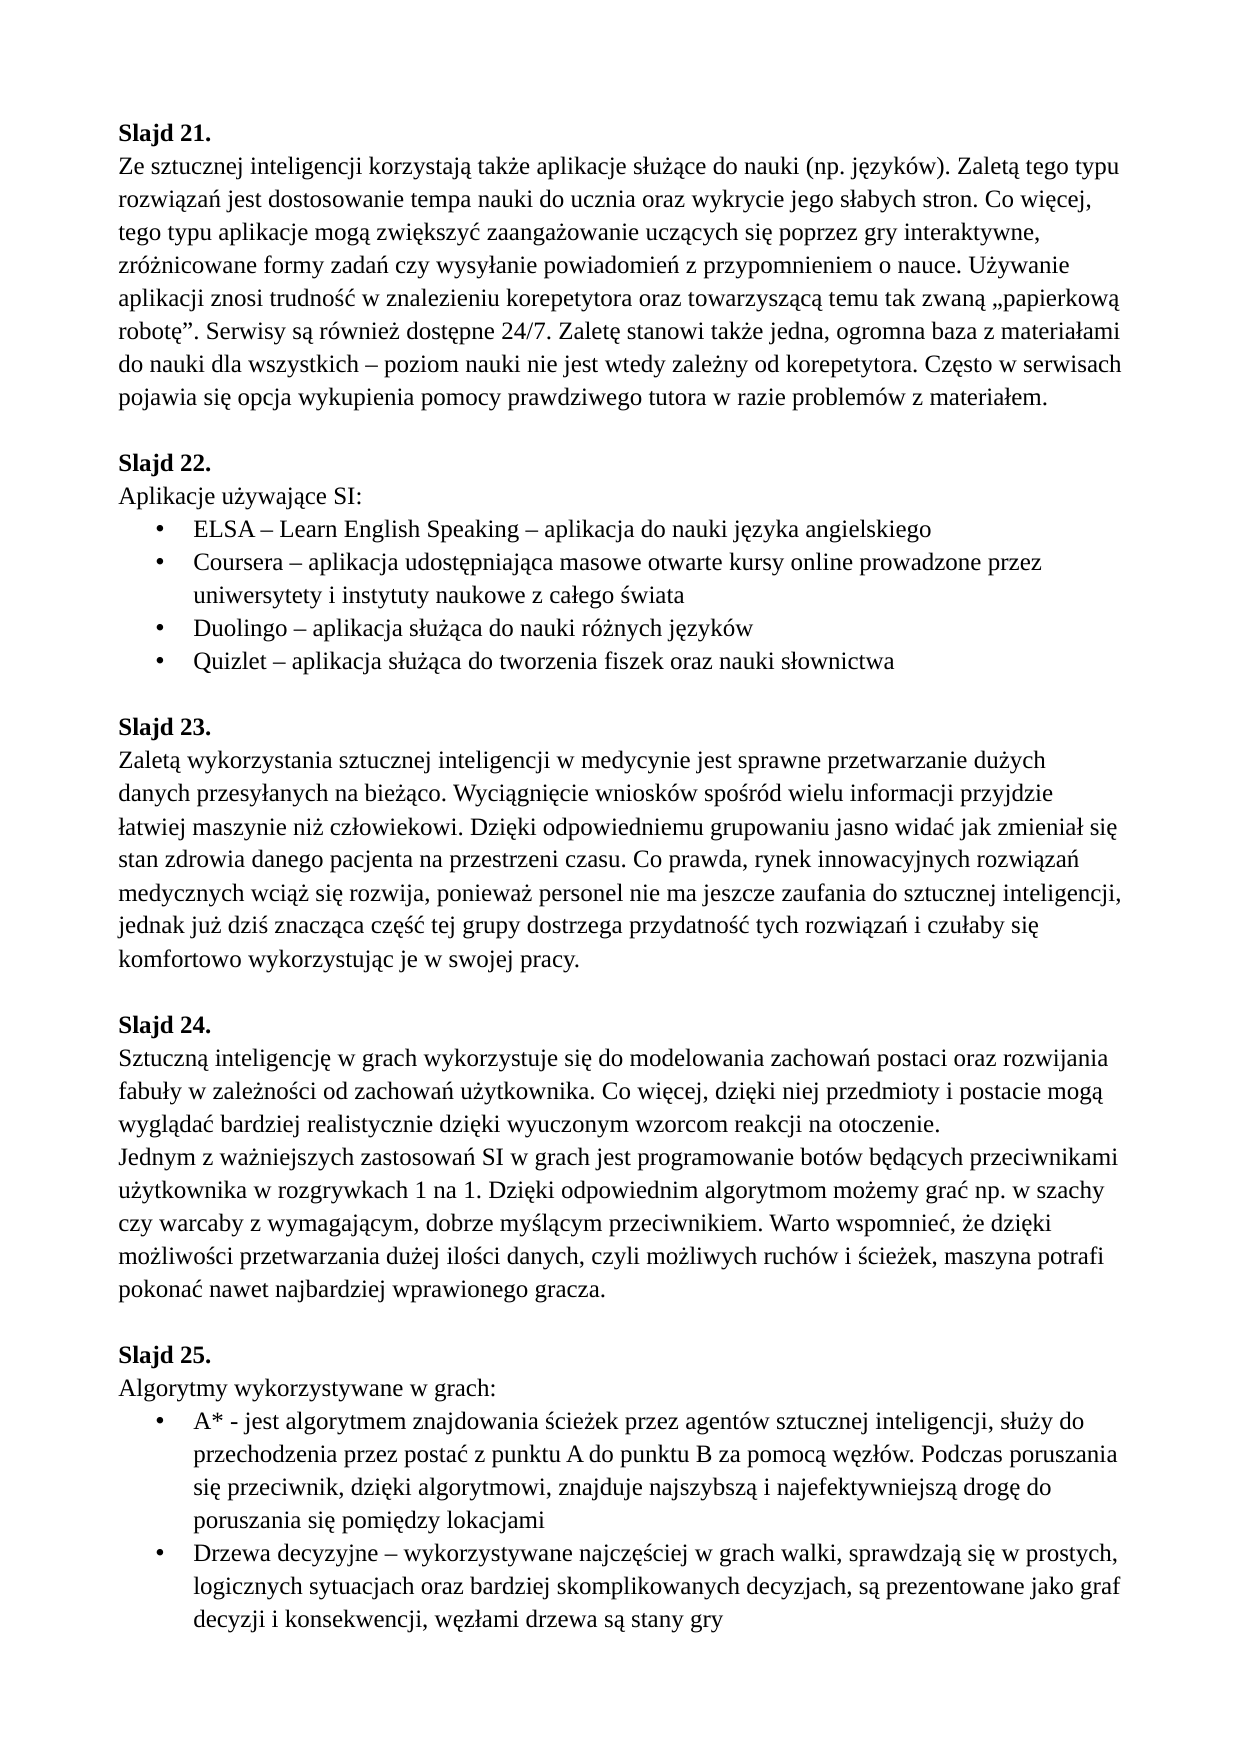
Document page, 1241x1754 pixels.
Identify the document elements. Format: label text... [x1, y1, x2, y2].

text Slajd 22. [118, 448, 1122, 477]
text Slajd 23. [118, 712, 1122, 741]
text Aplikacje używające SI: [118, 481, 1122, 510]
list Duolingo – aplikacja służąca do nauki różnych języków [156, 613, 1122, 642]
text Ze sztucznej inteligencji korzystają także aplikacje służące do nauki (np. języków). Zaletą tego typu rozwiązań jest dostosowanie tempa nauki do ucznia oraz wykrycie jego słabych stron. Co więcej, tego typu aplikacje mogą zwiększyć zaangażowanie uczących się poprzez gry interaktywne, zróżnicowane formy zadań czy wysyłanie powiadomień z przypomnieniem o nauce. Używanie aplikacji znosi trudność w znalezieniu korepetytora oraz towarzyszącą temu tak zwaną „papierkową robotę”. Serwisy są również dostępne 24/7. Zaletę stanowi także jedna, ogromna baza z materiałami do nauki dla wszystkich – poziom nauki nie jest wtedy zależny od korepetytora. Często w serwisach pojawia się opcja wykupienia pomocy prawdziwego tutora w razie problemów z materiałem. [118, 151, 1122, 411]
list ELSA – Learn English Speaking – aplikacja do nauki języka angielskiego [156, 514, 1122, 543]
list Drzewa decyzyjne – wykorzystywane najczęściej w grach walki, sprawdzają się w prostych, logicznych sytuacjach oraz bardziej skomplikowanych decyzjach, są prezentowane jako graf decyzji i konsekwencji, węzłami drzewa są stany gry [156, 1538, 1122, 1633]
text Jednym z ważniejszych zastosowań SI w grach jest programowanie botów będących przeciwnikami użytkownika w rozgrywkach 1 na 1. Dzięki odpowiednim algorytmom możemy grać np. w szachy czy warcaby z wymagającym, dobrze myślącym przeciwnikiem. Warto wspomnieć, że dzięki możliwości przetwarzania dużej ilości danych, czyli możliwych ruchów i ścieżek, maszyna potrafi pokonać nawet najbardziej wprawionego gracza. [118, 1142, 1122, 1303]
list Coursera – aplikacja udostępniająca masowe otwarte kursy online prowadzone przez uniwersytety i instytuty naukowe z całego świata [156, 547, 1122, 609]
text Slajd 25. [118, 1340, 1122, 1369]
list Quizlet – aplikacja służąca do tworzenia fiszek oraz nauki słownictwa [156, 646, 1122, 675]
text Slajd 24. [118, 1010, 1122, 1038]
text Zaletą wykorzystania sztucznej inteligencji w medycynie jest sprawne przetwarzanie dużych danych przesyłanych na bieżąco. Wyciągnięcie wniosków spośród wielu informacji przyjdzie łatwiej maszynie niż człowiekowi. Dzięki odpowiedniemu grupowaniu jasno widać jak zmieniał się stan zdrowia danego pacjenta na przestrzeni czasu. Co prawda, rynek innowacyjnych rozwiązań medycznych wciąż się rozwija, ponieważ personel nie ma jeszcze zaufania do sztucznej inteligencji, jednak już dziś znacząca część tej grupy dostrzega przydatność tych rozwiązań i czułaby się komfortowo wykorzystując je w swojej pracy. [118, 746, 1122, 972]
text Algorytmy wykorzystywane w grach: [118, 1373, 1122, 1402]
text Slajd 21. [118, 118, 1122, 147]
list A* - jest algorytmem znajdowania ścieżek przez agentów sztucznej inteligencji, służy do przechodzenia przez postać z punktu A do punktu B za pomocą węzłów. Podczas poruszania się przeciwnik, dzięki algorytmowi, znajduje najszybszą i najefektywniejszą drogę do poruszania się pomiędzy lokacjami [156, 1406, 1122, 1534]
text Sztuczną inteligencję w grach wykorzystuje się do modelowania zachowań postaci oraz rozwijania fabuły w zależności od zachowań użytkownika. Co więcej, dzięki niej przedmioty i postacie mogą wyglądać bardziej realistycznie dzięki wyuczonym wzorcom reakcji na otoczenie. [118, 1043, 1122, 1137]
